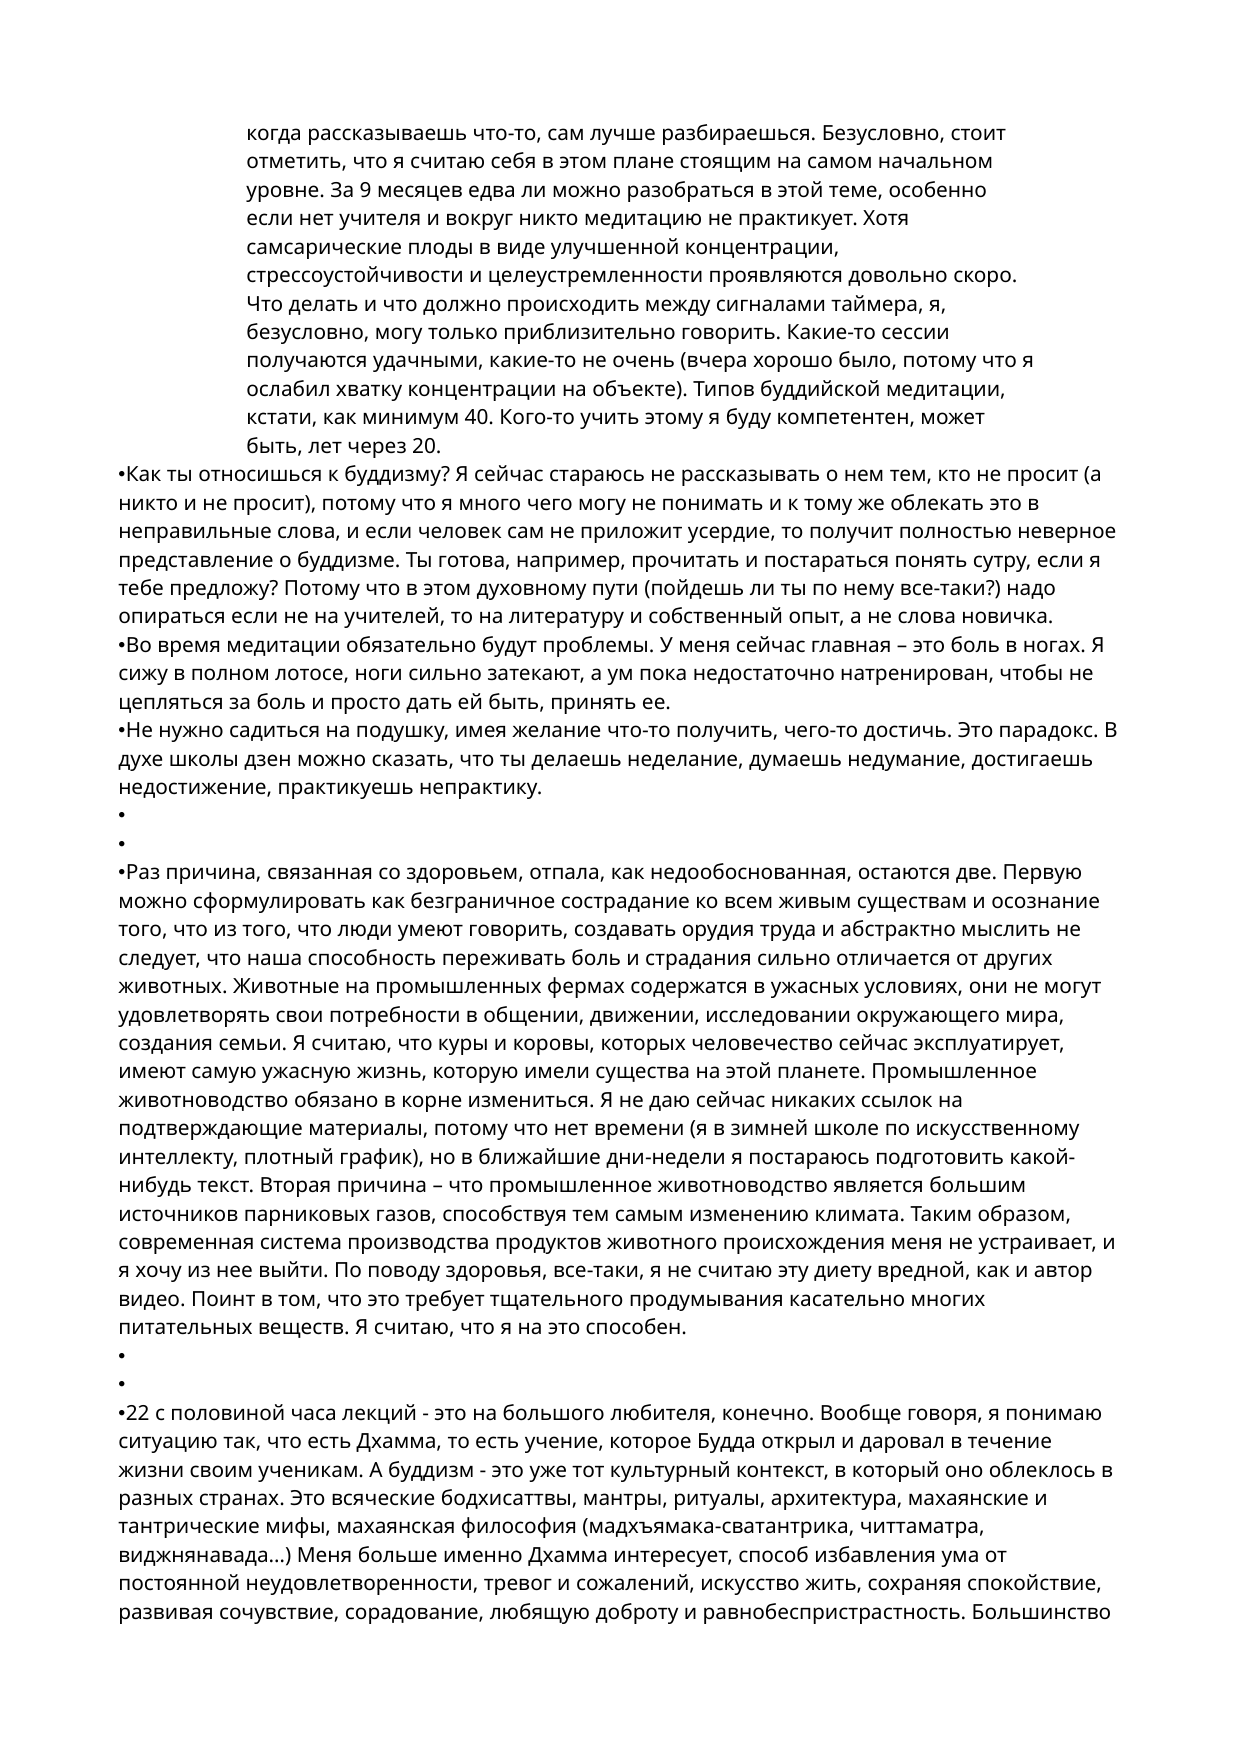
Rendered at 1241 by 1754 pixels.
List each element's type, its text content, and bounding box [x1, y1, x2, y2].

list 22 с половиной часа лекций - это на большого любителя, конечно. Вообще говоря, я понимаю ситуацию так, что есть Дхамма, то есть учение, которое Будда открыл и даровал в течение жизни своим ученикам. А буддизм - это уже тот культурный контекст, в который оно облеклось в разных странах. Это всяческие бодхисаттвы, мантры, ритуалы, архитектура, махаянские и тантрические мифы, махаянская философия (мадхъямака-сватантрика, читтаматра, виджнянавада…) Меня больше именно Дхамма интересует, способ избавления ума от постоянной неудовлетворенности, тревог и сожалений, искусство жить, сохраняя спокойствие, развивая сочувствие, сорадование, любящую доброту и равнобеспристрастность. Большинство [118, 1398, 1122, 1625]
list Как ты относишься к буддизму? Я сейчас стараюсь не рассказывать о нем тем, кто не просит (а никто и не просит), потому что я много чего могу не понимать и к тому же облекать это в неправильные слова, и если человек сам не приложит усердие, то получит полностью неверное представление о буддизме. Ты готова, например, прочитать и постараться понять сутру, если я тебе предложу? Потому что в этом духовному пути (пойдешь ли ты по нему все-таки?) надо опираться если не на учителей, то на литературу и собственный опыт, а не слова новичка. [118, 459, 1122, 630]
list Во время медитации обязательно будут проблемы. У меня сейчас главная – это боль в ногах. Я сижу в полном лотосе, ноги сильно затекают, а ум пока недостаточно натренирован, чтобы не цепляться за боль и просто дать ей быть, принять ее. [118, 630, 1122, 715]
list когда рассказываешь что-то, сам лучше разбираешься. Безусловно, стоит отметить, что я считаю себя в этом плане стоящим на самом начальном уровне. За 9 месяцев едва ли можно разобраться в этой теме, особенно если нет учителя и вокруг никто медитацию не практикует. Хотя самсарические плоды в виде улучшенной концентрации, стрессоустойчивости и целеустремленности проявляются довольно скоро. Что делать и что должно происходить между сигналами таймера, я, безусловно, могу только приблизительно говорить. Какие-то сессии получаются удачными, какие-то не очень (вчера хорошо было, потому что я ослабил хватку концентрации на объекте). Типов буддийской медитации, кстати, как минимум 40. Кого-то учить этому я буду компетентен, может быть, лет через 20. [246, 118, 1039, 459]
list Раз причина, связанная со здоровьем, отпала, как недообоснованная, остаются две. Первую можно сформулировать как безграничное сострадание ко всем живым существам и осознание того, что из того, что люди умеют говорить, создавать орудия труда и абстрактно мыслить не следует, что наша способность переживать боль и страдания сильно отличается от других животных. Животные на промышленных фермах содержатся в ужасных условиях, они не могут удовлетворять свои потребности в общении, движении, исследовании окружающего мира, создания семьи. Я считаю, что куры и коровы, которых человечество сейчас эксплуатирует, имеют самую ужасную жизнь, которую имели существа на этой планете. Промышленное животноводство обязано в корне измениться. Я не даю сейчас никаких ссылок на подтверждающие материалы, потому что нет времени (я в зимней школе по искусственному интеллекту, плотный график), но в ближайшие дни-недели я постараюсь подготовить какой-нибудь текст. Вторая причина – что промышленное животноводство является большим источников парниковых газов, способствуя тем самым изменению климата. Таким образом, современная система производства продуктов животного происхождения меня не устраивает, и я хочу из нее выйти. По поводу здоровья, все-таки, я не считаю эту диету вредной, как и автор видео. Поинт в том, что это требует тщательного продумывания касательно многих питательных веществ. Я считаю, что я на это способен. [118, 857, 1122, 1341]
list Не нужно садиться на подушку, имея желание что-то получить, чего-то достичь. Это парадокс. В духе школы дзен можно сказать, что ты делаешь неделание, думаешь недумание, достигаешь недостижение, практикуешь непрактику. [118, 715, 1122, 801]
